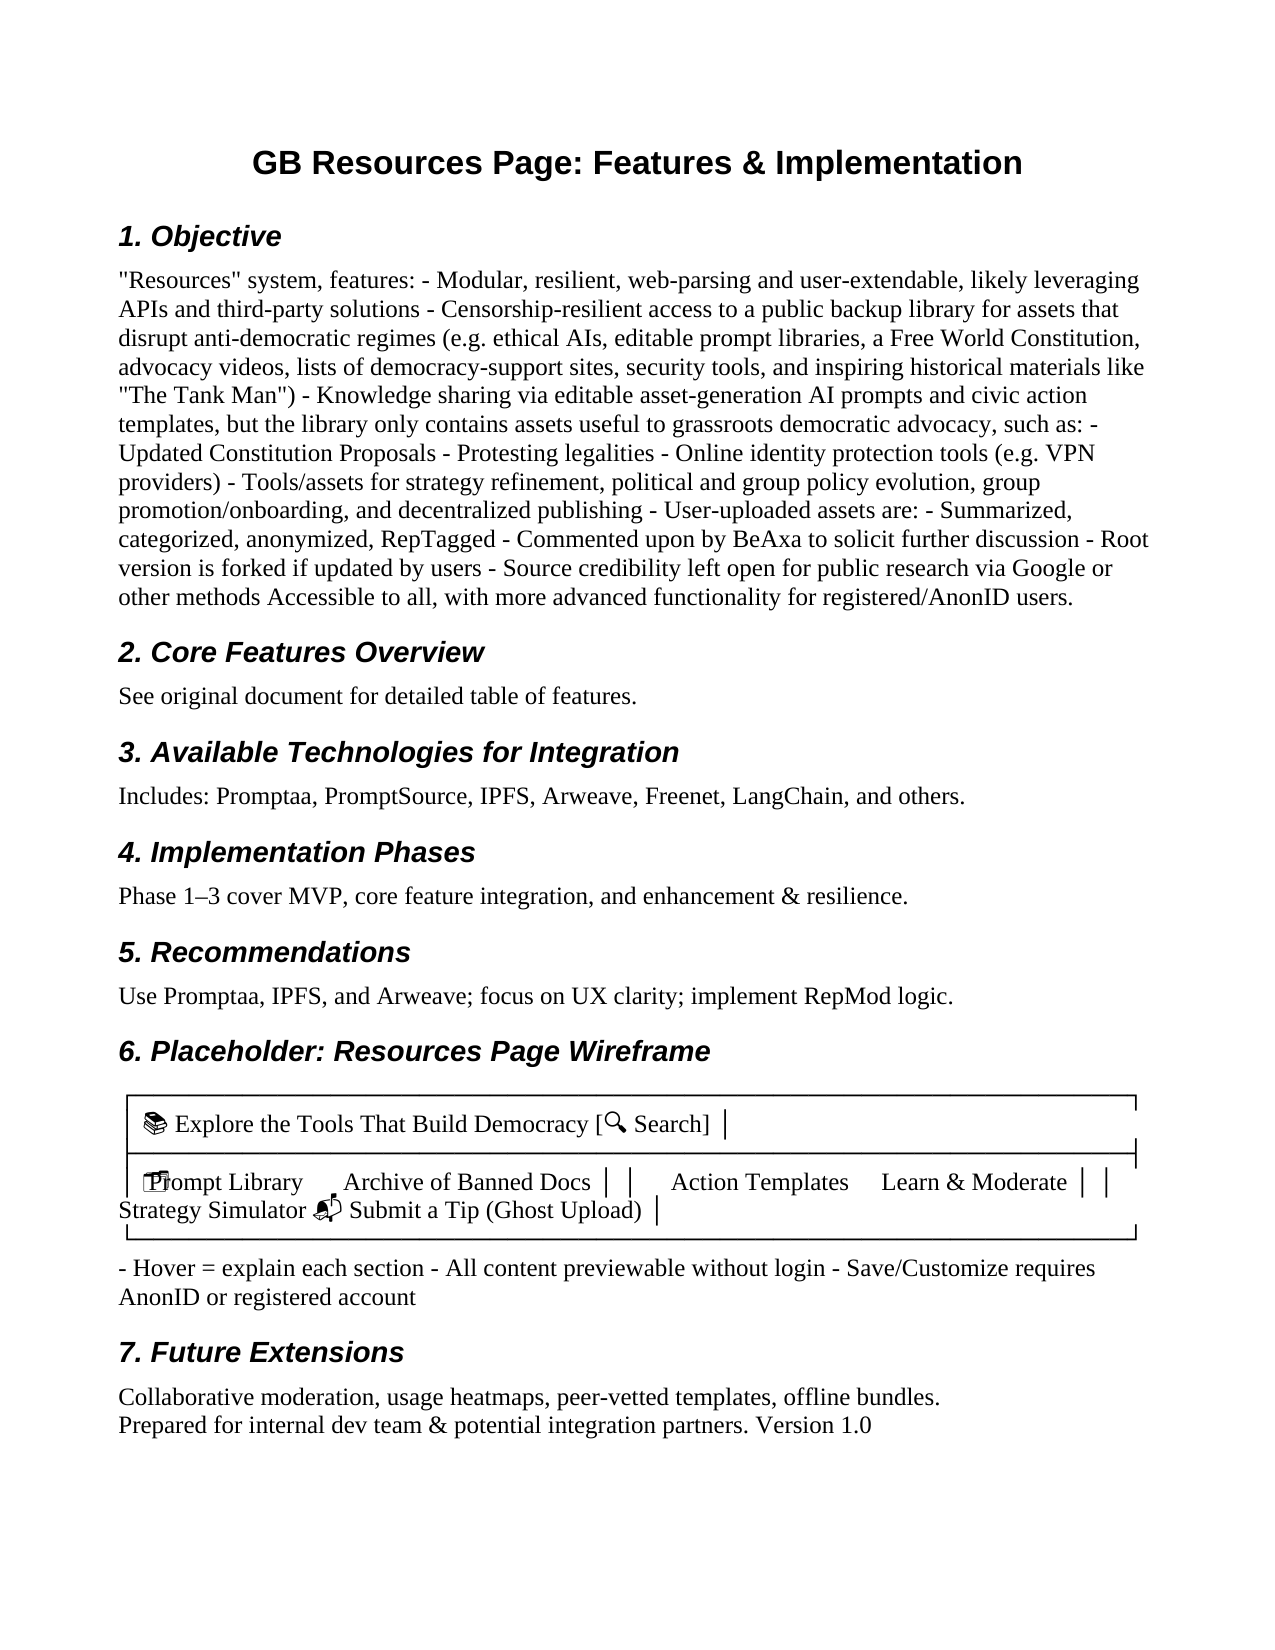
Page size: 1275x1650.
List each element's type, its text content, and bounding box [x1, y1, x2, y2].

subtitle 5. Recommendations [118, 935, 1157, 968]
subtitle 4. Implementation Phases [118, 835, 1157, 868]
subtitle 1. Objective [118, 219, 1157, 253]
text See original document for detailed table of features. [118, 681, 1157, 710]
subtitle 7. Future Extensions [118, 1336, 1157, 1369]
text Includes: Promptaa, PromptSource, IPFS, Arweave, Freenet, LangChain, and others. [118, 781, 1157, 810]
text ┌────────────────────────────────────────────────────────┐ │ 📚 Explore the Tools That Build Democracy [🔍 Search] │ ├────────────────────────────────────────────────────────┤ │ 🧠 Prompt Library 🗂️ Archive of Banned Docs │ │ 📄 Action Templates 🧰 Learn & Moderate │ │ 🧪 Strategy Simulator 📬 Submit a Tip (Ghost Upload) │ └────────────────────────────────────────────────────────┘ [118, 1081, 1157, 1253]
subtitle 2. Core Features Overview [118, 635, 1157, 669]
text Collaborative moderation, usage heatmaps, peer-vetted templates, offline bundles. [118, 1382, 1157, 1410]
text Prepared for internal dev team & potential integration partners. Version 1.0 [118, 1410, 1157, 1439]
subtitle GB Resources Page: Features & Implementation [118, 143, 1157, 182]
text Phase 1–3 cover MVP, core feature integration, and enhancement & resilience. [118, 881, 1157, 910]
text "Resources" system, features: - Modular, resilient, web-parsing and user-extendable, likely leveraging APIs and third-party solutions - Censorship-resilient access to a public backup library for assets that disrupt anti-democratic regimes (e.g. ethical AIs, editable prompt libraries, a Free World Constitution, advocacy videos, lists of democracy-support sites, security tools, and inspiring historical materials like "The Tank Man") - Knowledge sharing via editable asset-generation AI prompts and civic action templates, but the library only contains assets useful to grassroots democratic advocacy, such as: - Updated Constitution Proposals - Protesting legalities - Online identity protection tools (e.g. VPN providers) - Tools/assets for strategy refinement, political and group policy evolution, group promotion/onboarding, and decentralized publishing - User-uploaded assets are: - Summarized, categorized, anonymized, RepTagged - Commented upon by BeAxa to solicit further discussion - Root version is forked if updated by users - Source credibility left open for public research via Google or other methods Accessible to all, with more advanced functionality for registered/AnonID users. [118, 265, 1157, 610]
subtitle 6. Placeholder: Resources Page Wireframe [118, 1034, 1157, 1068]
text - Hover = explain each section - All content previewable without login - Save/Customize requires AnonID or registered account [118, 1253, 1157, 1311]
subtitle 3. Available Technologies for Integration [118, 735, 1157, 769]
text Use Promptaa, IPFS, and Arweave; focus on UX clarity; implement RepMod logic. [118, 981, 1157, 1009]
